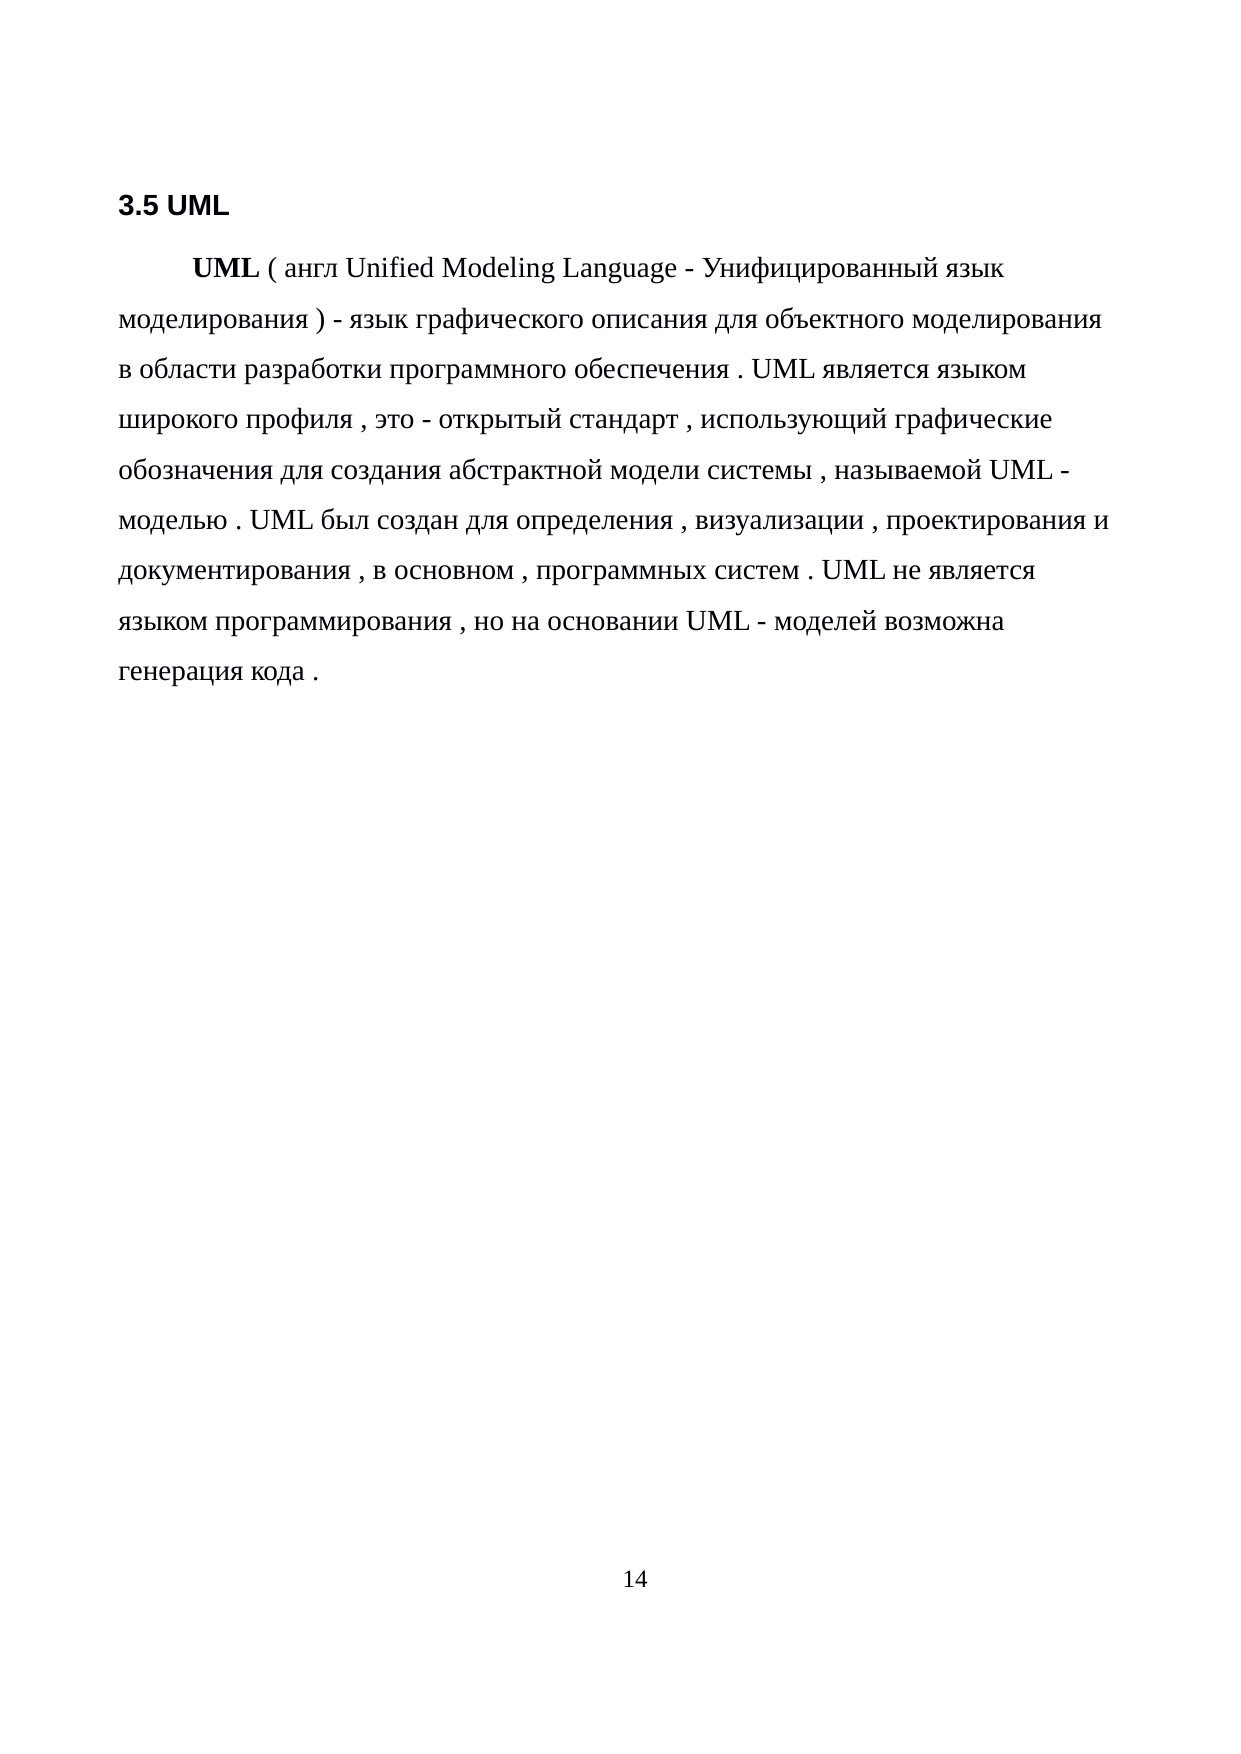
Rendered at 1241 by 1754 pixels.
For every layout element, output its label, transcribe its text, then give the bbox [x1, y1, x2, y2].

subtitle 3.5 UML [118, 188, 1122, 221]
text UML ( англ Unified Modeling Language - Унифицированный язык моделирования ) - язык графического описания для объектного моделирования в области разработки программного обеспечения . UML является языком широкого профиля , это - открытый стандарт , использующий графические обозначения для создания абстрактной модели системы , называемой UML - моделью . UML был создан для определения , визуализации , проектирования и документирования , в основном , программных систем . UML не является языком программирования , но на основании UML - моделей возможна генерация кода . [118, 251, 1122, 687]
